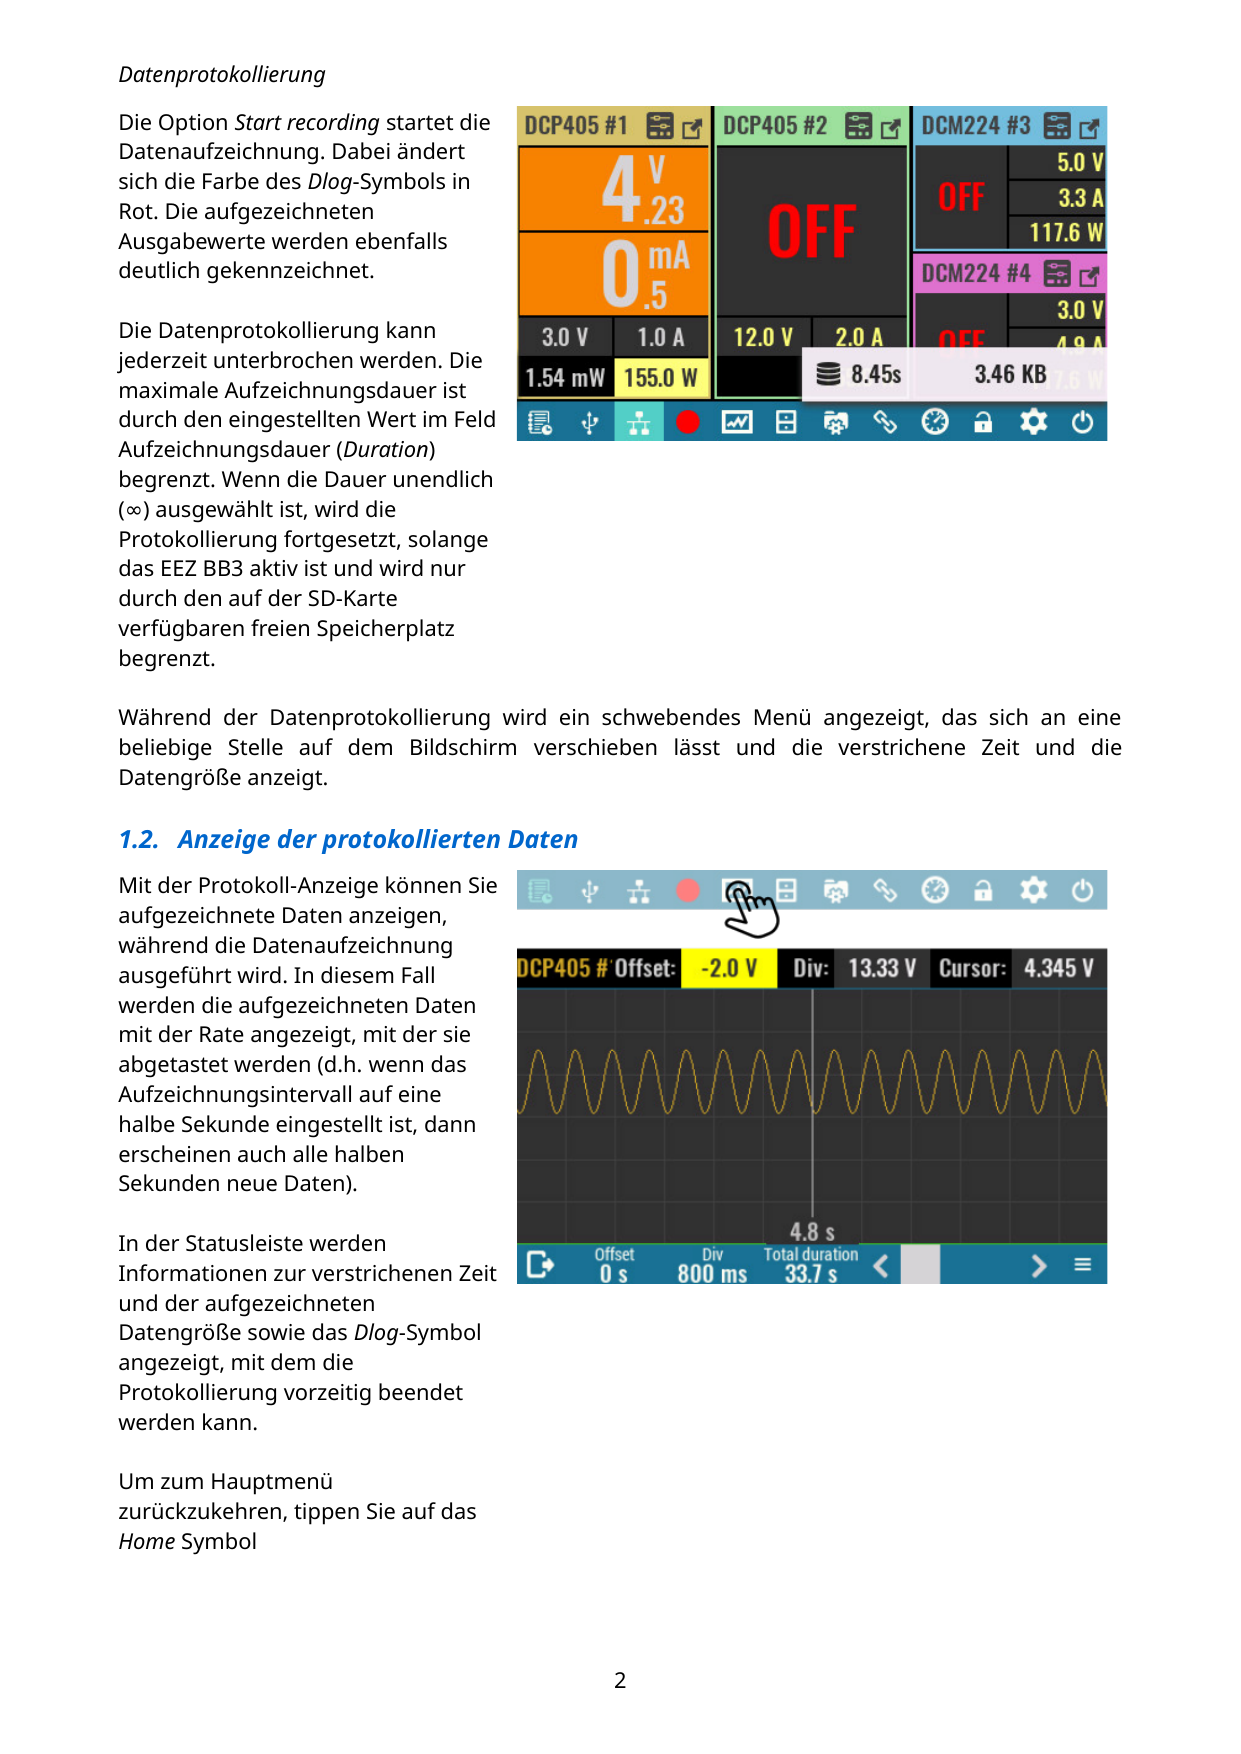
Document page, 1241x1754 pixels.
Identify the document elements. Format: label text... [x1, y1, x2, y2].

subtitle Anzeige der protokollierten Daten [118, 822, 1122, 856]
picture [517, 870, 1108, 1284]
table_header Mit der Protokoll-Anzeige können Sie aufgezeichnete Daten anzeigen, während die Datenaufzeichnung ausgeführt wird. In diesem Fall werden die aufgezeichneten Daten mit der Rate angezeigt, mit der sie abgetastet werden (d.h. wenn das Aufzeichnungsintervall auf eine halbe Sekunde eingestellt ist, dann erscheinen auch alle halben Sekunden neue Daten). In der Statusleiste werden Informationen zur verstrichenen Zeit und der aufgezeichneten Datengröße sowie das Dlog-Symbol angezeigt, mit dem die Protokollierung vorzeitig beendet werden kann. Um zum Hauptmenü zurückzukehren, tippen Sie auf das Home Symbol [118, 870, 502, 1585]
picture [516, 106, 1108, 441]
table_cell [501, 107, 1123, 702]
table_cell Während der Datenprotokollierung wird ein schwebendes Menü angezeigt, das sich an eine beliebige Stelle auf dem Bildschirm verschieben lässt und die verstrichene Zeit und die Datengröße anzeigt. [118, 703, 1123, 792]
table_cell Die Option Start recording startet die Datenaufzeichnung. Dabei ändert sich die Farbe des Dlog-Symbols in Rot. Die aufgezeichneten Ausgabewerte werden ebenfalls deutlich gekennzeichnet. Die Datenprotokollierung kann jederzeit unterbrochen werden. Die maximale Aufzeichnungsdauer ist durch den eingestellten Wert im Feld Aufzeichnungsdauer (Duration) begrenzt. Wenn die Dauer unendlich (∞) ausgewählt ist, wird die Protokollierung fortgesetzt, solange das EEZ BB3 aktiv ist und wird nur durch den auf der SD-Karte verfügbaren freien Speicherplatz begrenzt. [118, 107, 501, 702]
table_header [502, 870, 1123, 1585]
